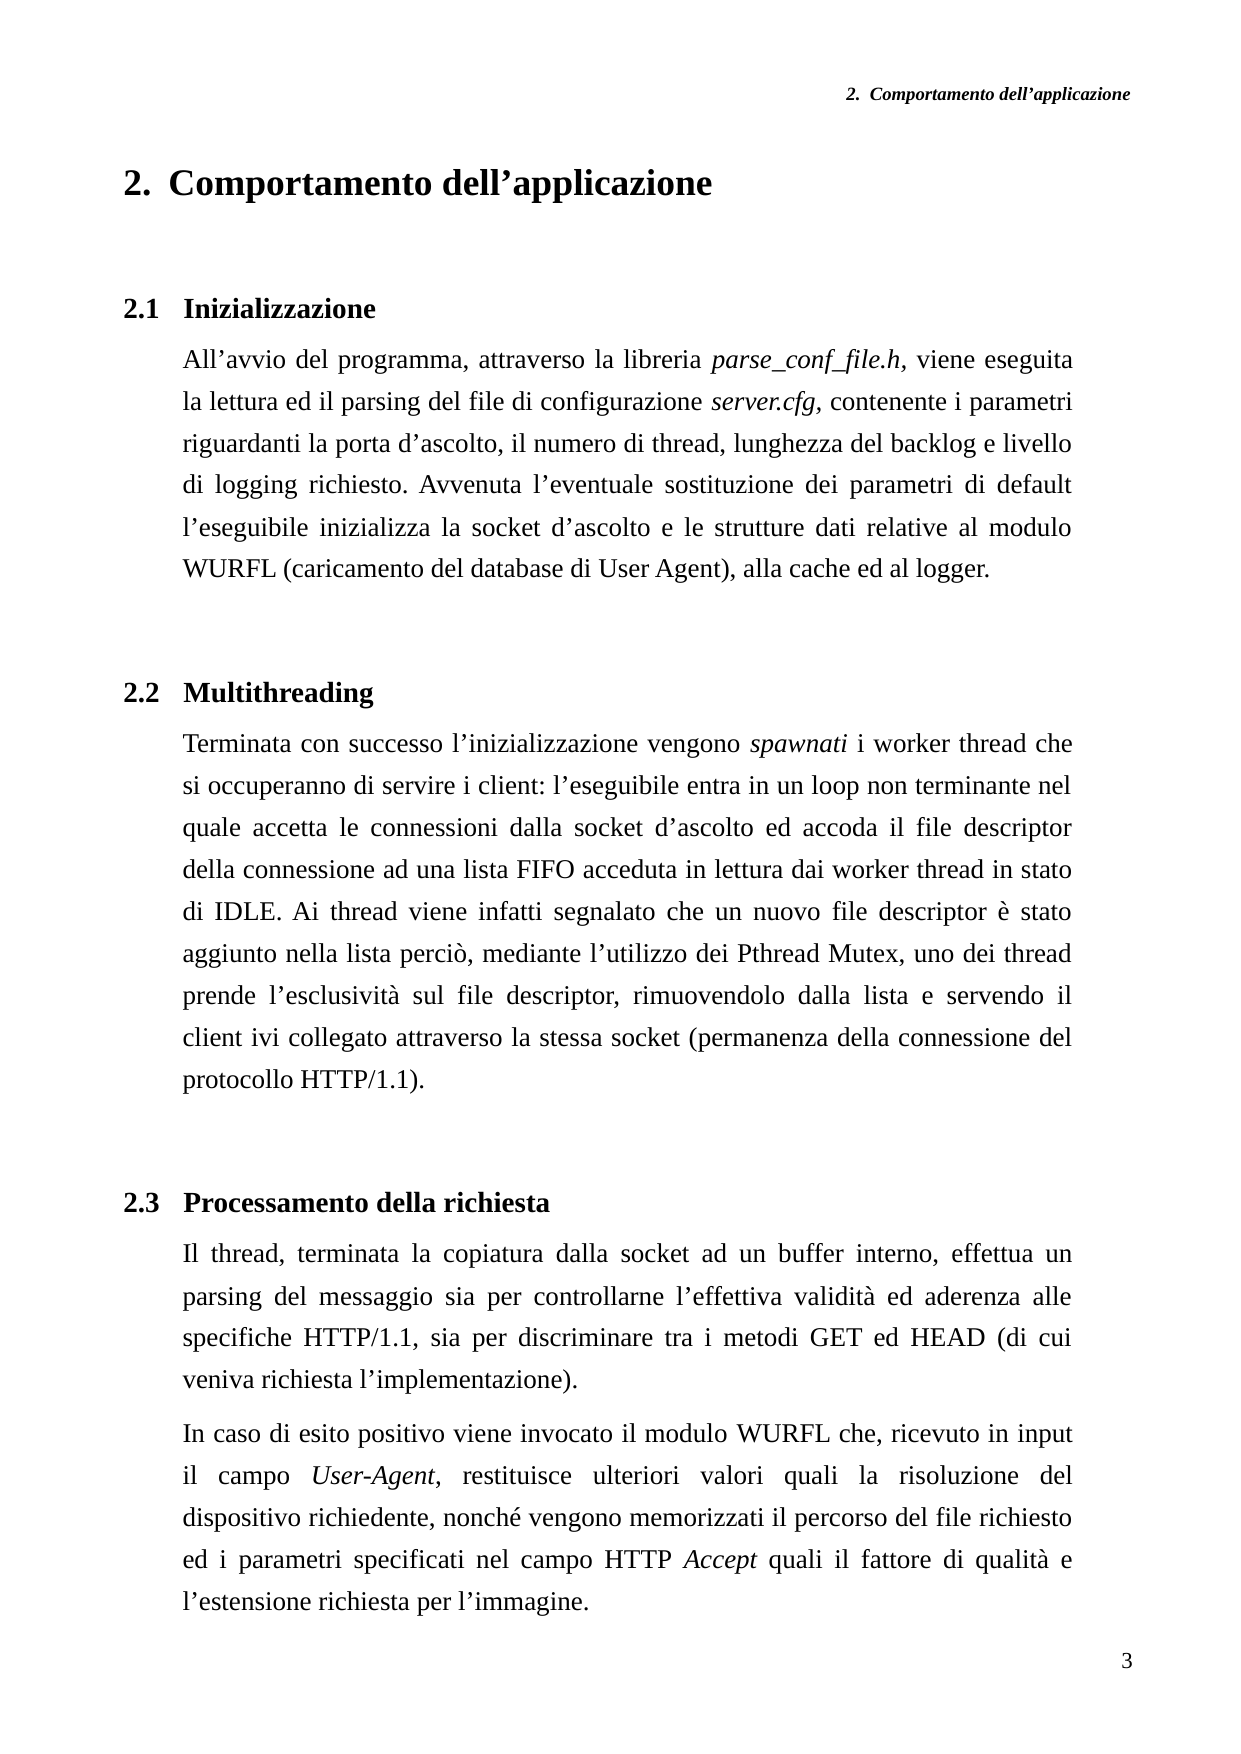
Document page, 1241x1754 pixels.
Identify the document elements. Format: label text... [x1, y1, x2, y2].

subtitle Multithreading [123, 675, 1132, 709]
text In caso di esito positivo viene invocato il modulo WURFL che, ricevuto in input il campo User-Agent, restituisce ulteriori valori quali la risoluzione del dispositivo richiedente, nonché vengono memorizzati il percorso del file richiesto ed i parametri specificati nel campo HTTP Accept quali il fattore di qualità e l’estensione richiesta per l’immagine. [182, 1417, 1073, 1616]
subtitle Comportamento dell’applicazione [123, 160, 1132, 203]
subtitle Inizializzazione [123, 291, 1132, 324]
text Terminata con successo l’inizializzazione vengono spawnati i worker thread che si occuperanno di servire i client: l’eseguibile entra in un loop non terminante nel quale accetta le connessioni dalla socket d’ascolto ed accoda il file descriptor della connessione ad una lista FIFO acceduta in lettura dai worker thread in stato di IDLE. Ai thread viene infatti segnalato che un nuovo file descriptor è stato aggiunto nella lista perciò, mediante l’utilizzo dei Pthread Mutex, uno dei thread prende l’esclusività sul file descriptor, rimuovendolo dalla lista e servendo il client ivi collegato attraverso la stessa socket (permanenza della connessione del protocollo HTTP/1.1). [182, 727, 1073, 1094]
text All’avvio del programma, attraverso la libreria parse_conf_file.h, viene eseguita la lettura ed il parsing del file di configurazione server.cfg, contenente i parametri riguardanti la porta d’ascolto, il numero di thread, lunghezza del backlog e livello di logging richiesto. Avvenuta l’eventuale sostituzione dei parametri di default l’eseguibile inizializza la socket d’ascolto e le strutture dati relative al modulo WURFL (caricamento del database di User Agent), alla cache ed al logger. [182, 343, 1073, 584]
subtitle Processamento della richiesta [123, 1186, 1132, 1219]
text Il thread, terminata la copiatura dalla socket ad un buffer interno, effettua un parsing del messaggio sia per controllarne l’effettiva validità ed aderenza alle specifiche HTTP/1.1, sia per discriminare tra i metodi GET ed HEAD (di cui veniva richiesta l’implementazione). [182, 1238, 1073, 1395]
